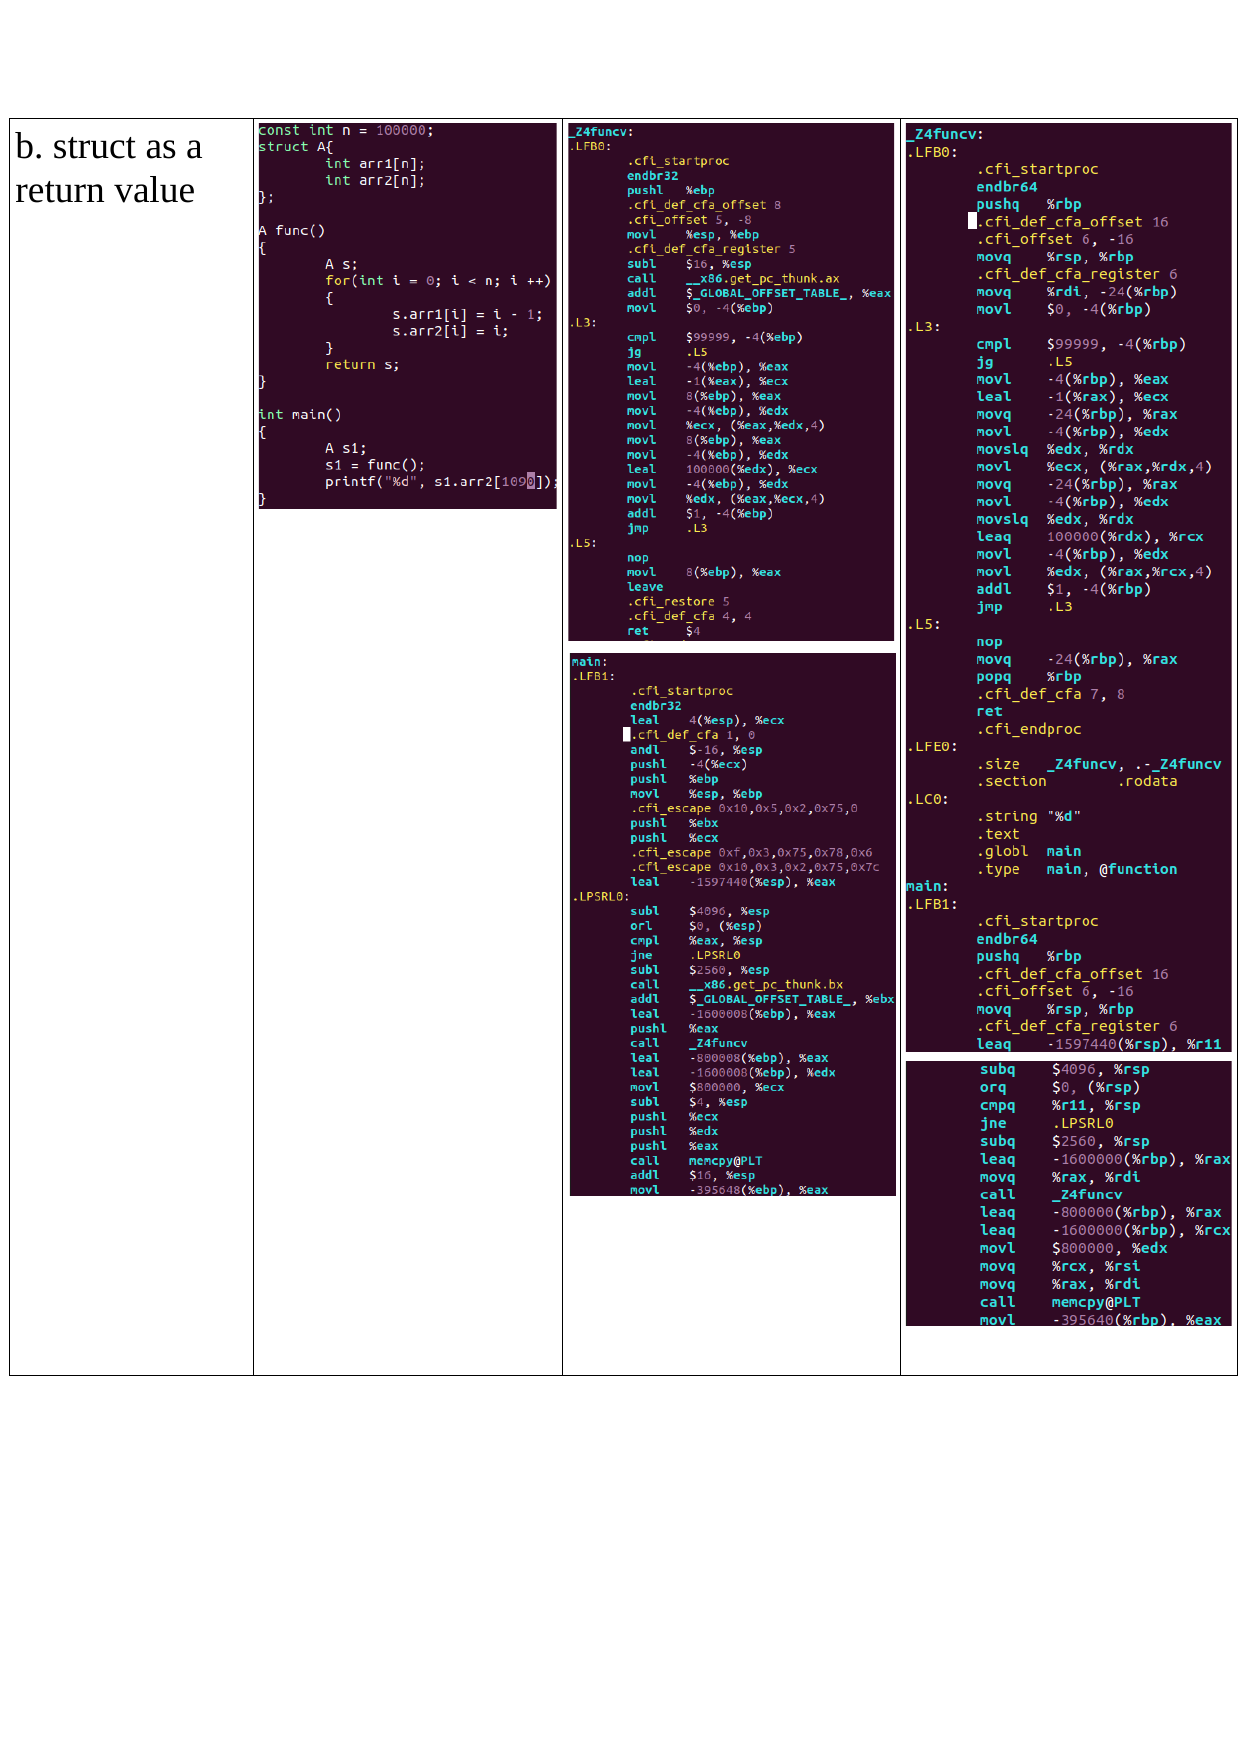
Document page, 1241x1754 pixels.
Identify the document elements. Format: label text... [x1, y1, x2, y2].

picture [258, 123, 557, 509]
table_cell [563, 119, 900, 1375]
picture [905, 123, 1232, 1052]
picture [568, 123, 895, 641]
table_cell [901, 119, 1237, 1375]
picture [905, 1061, 1232, 1326]
table_cell b. struct as a return value [10, 119, 253, 1375]
table_cell [254, 119, 562, 1375]
picture [569, 653, 896, 1196]
